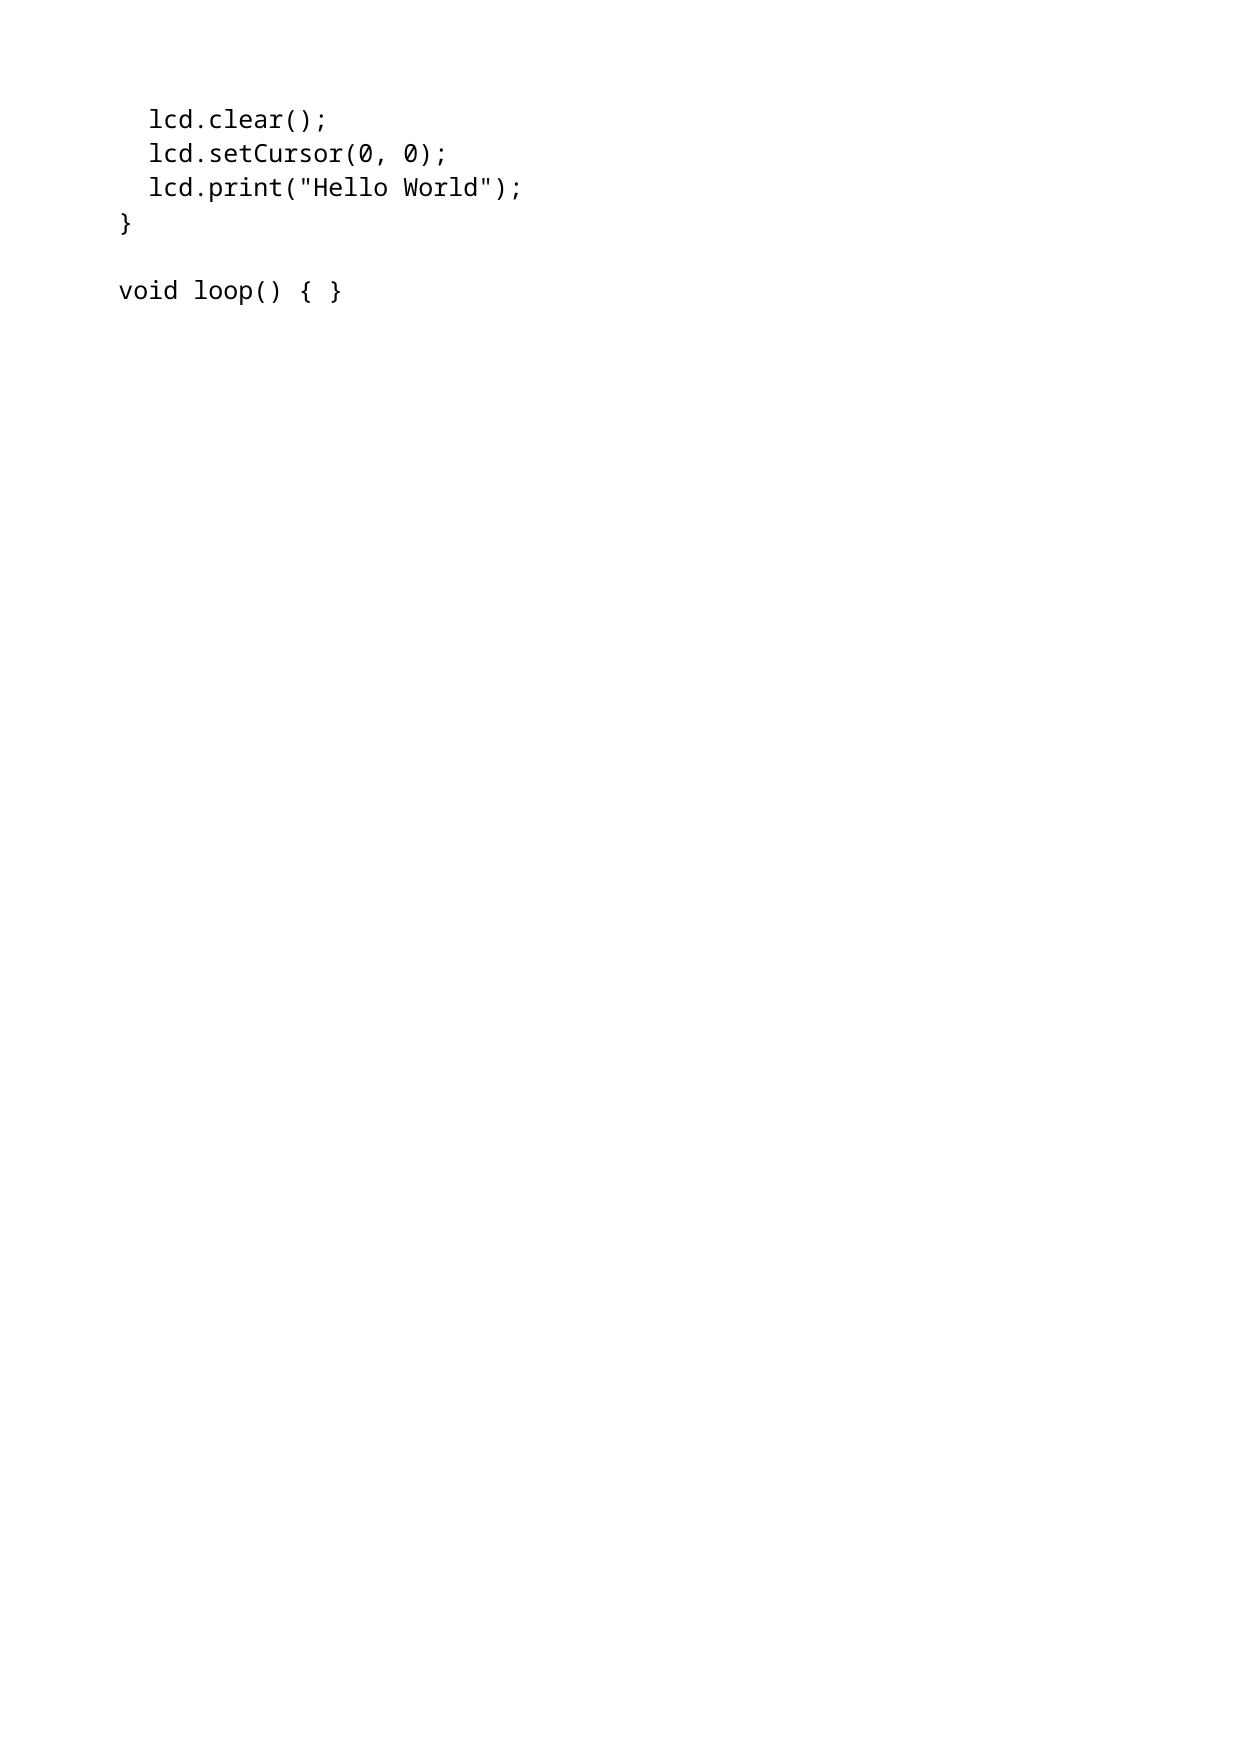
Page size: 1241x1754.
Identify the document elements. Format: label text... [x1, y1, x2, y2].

text void loop() { } [118, 272, 1122, 306]
text lcd.setCursor(0, 0); [118, 136, 1122, 170]
text } [118, 204, 1122, 238]
text lcd.print("Hello World"); [118, 170, 1122, 204]
text lcd.clear(); [118, 102, 1122, 136]
